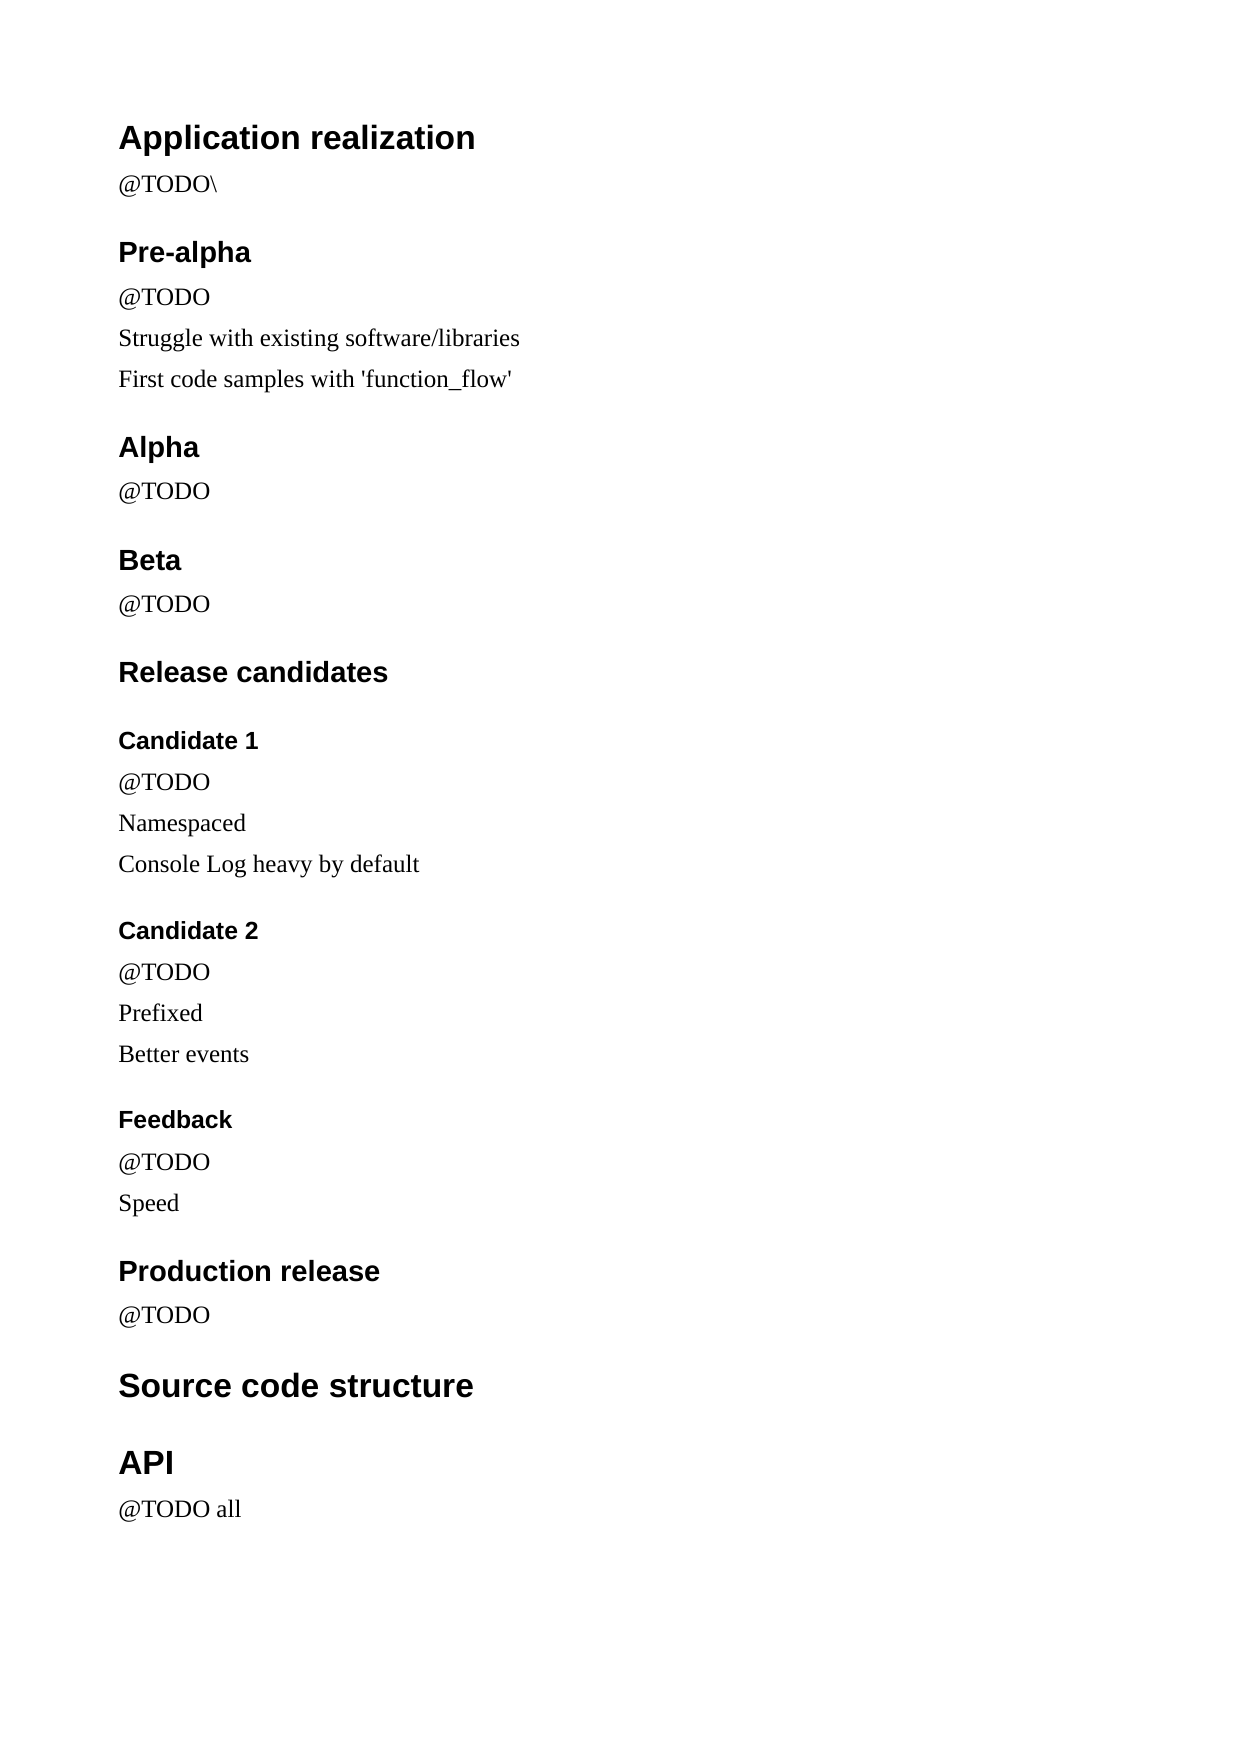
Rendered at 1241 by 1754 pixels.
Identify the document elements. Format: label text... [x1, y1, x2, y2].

text @TODO\ [118, 169, 1122, 198]
text @TODO [118, 767, 1122, 796]
subtitle Beta [118, 543, 1122, 576]
text Namespaced [118, 808, 1122, 837]
text Better events [118, 1039, 1122, 1068]
subtitle Production release [118, 1254, 1122, 1288]
subtitle API [118, 1442, 1122, 1481]
text Struggle with existing software/libraries [118, 323, 1122, 352]
subtitle Feedback [118, 1106, 1122, 1134]
text First code samples with 'function_flow' [118, 364, 1122, 393]
subtitle Alpha [118, 430, 1122, 464]
subtitle Source code structure [118, 1366, 1122, 1405]
subtitle Release candidates [118, 655, 1122, 688]
text @TODO [118, 589, 1122, 617]
text @TODO all [118, 1494, 1122, 1522]
text @TODO [118, 1300, 1122, 1329]
subtitle Application realization [118, 118, 1122, 157]
text @TODO [118, 957, 1122, 986]
subtitle Candidate 2 [118, 916, 1122, 944]
text Prefixed [118, 998, 1122, 1027]
text @TODO [118, 282, 1122, 310]
text Speed [118, 1188, 1122, 1217]
subtitle Candidate 1 [118, 726, 1122, 754]
text @TODO [118, 1147, 1122, 1175]
text Console Log heavy by default [118, 849, 1122, 878]
subtitle Pre-alpha [118, 236, 1122, 269]
text @TODO [118, 476, 1122, 505]
